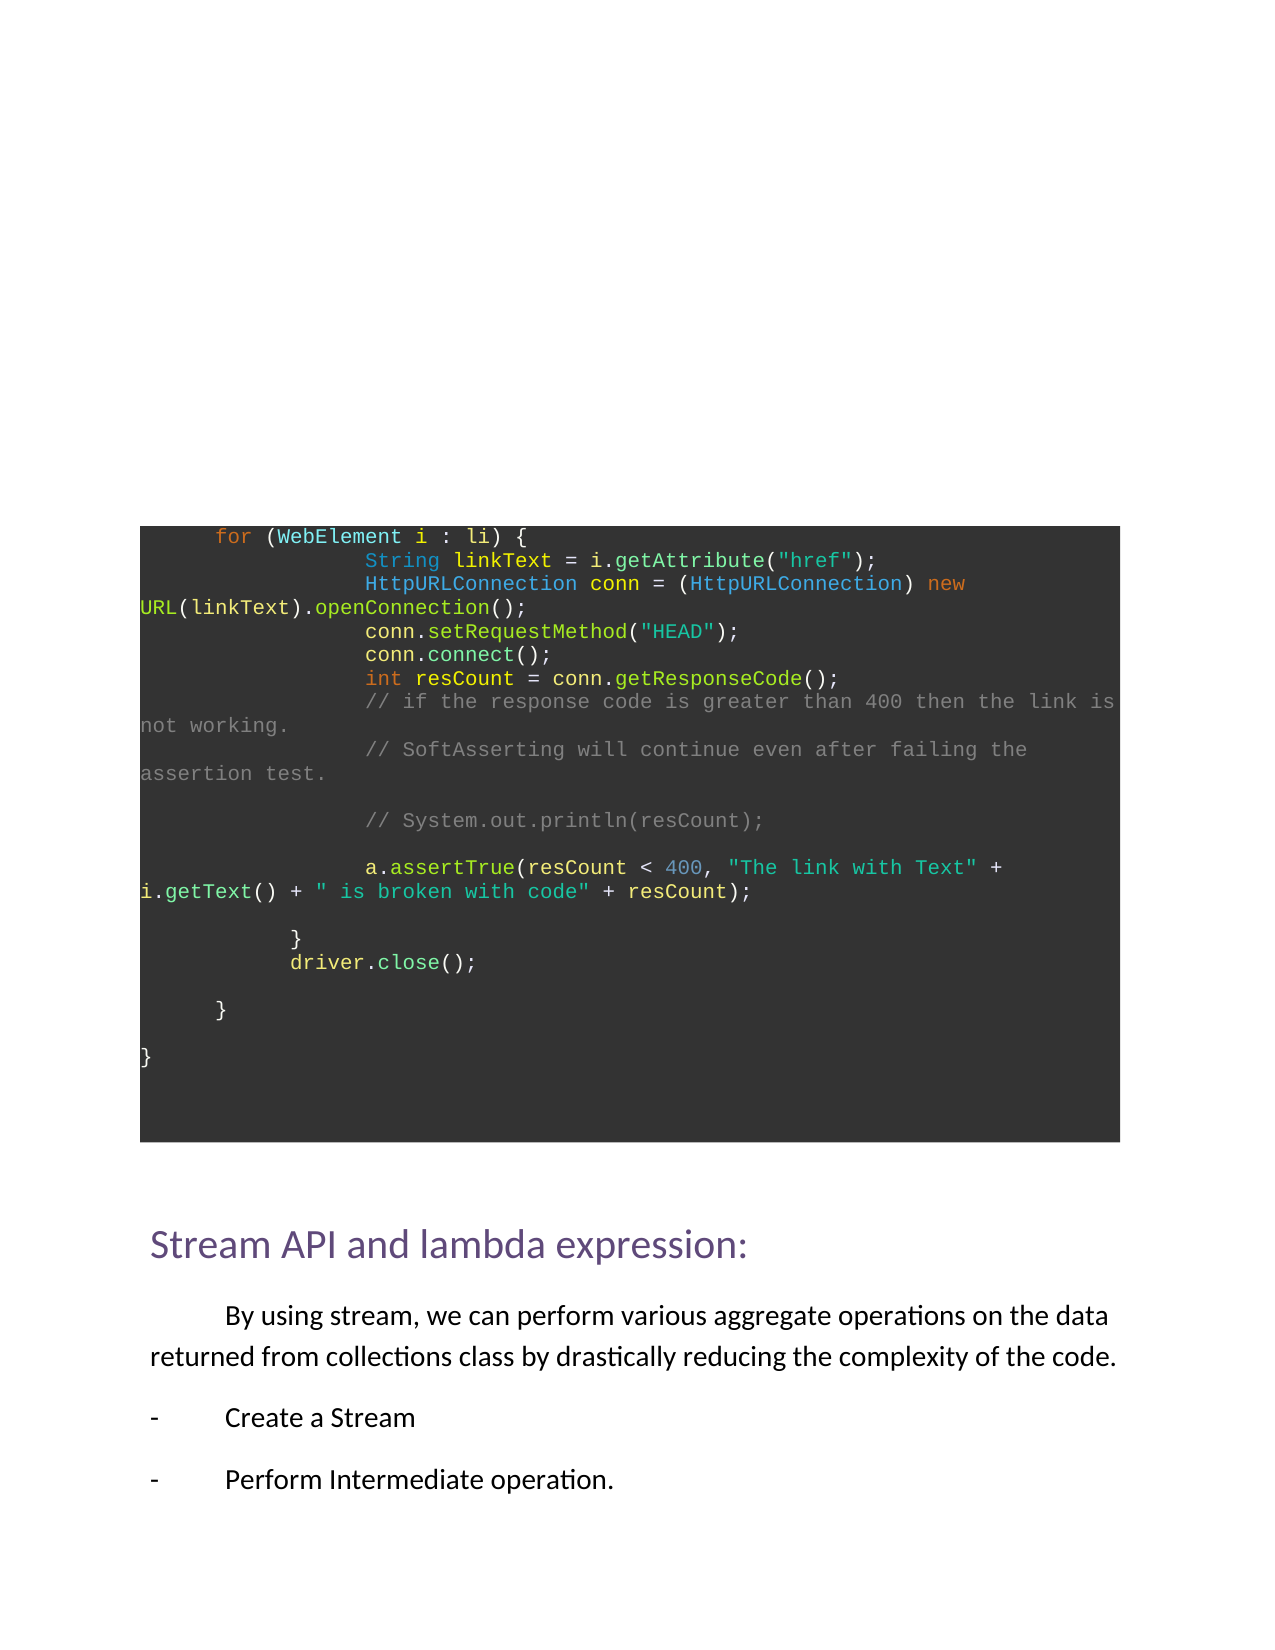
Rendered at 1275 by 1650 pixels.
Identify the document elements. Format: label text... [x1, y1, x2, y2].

text - Perform Intermediate operation. [150, 1461, 1125, 1497]
text Stream API and lambda expression: [150, 1218, 1125, 1268]
text By using stream, we can perform various aggregate operations on the data returned from collections class by drastically reducing the complexity of the code. [150, 1297, 1125, 1373]
text - Create a Stream [150, 1399, 1125, 1435]
